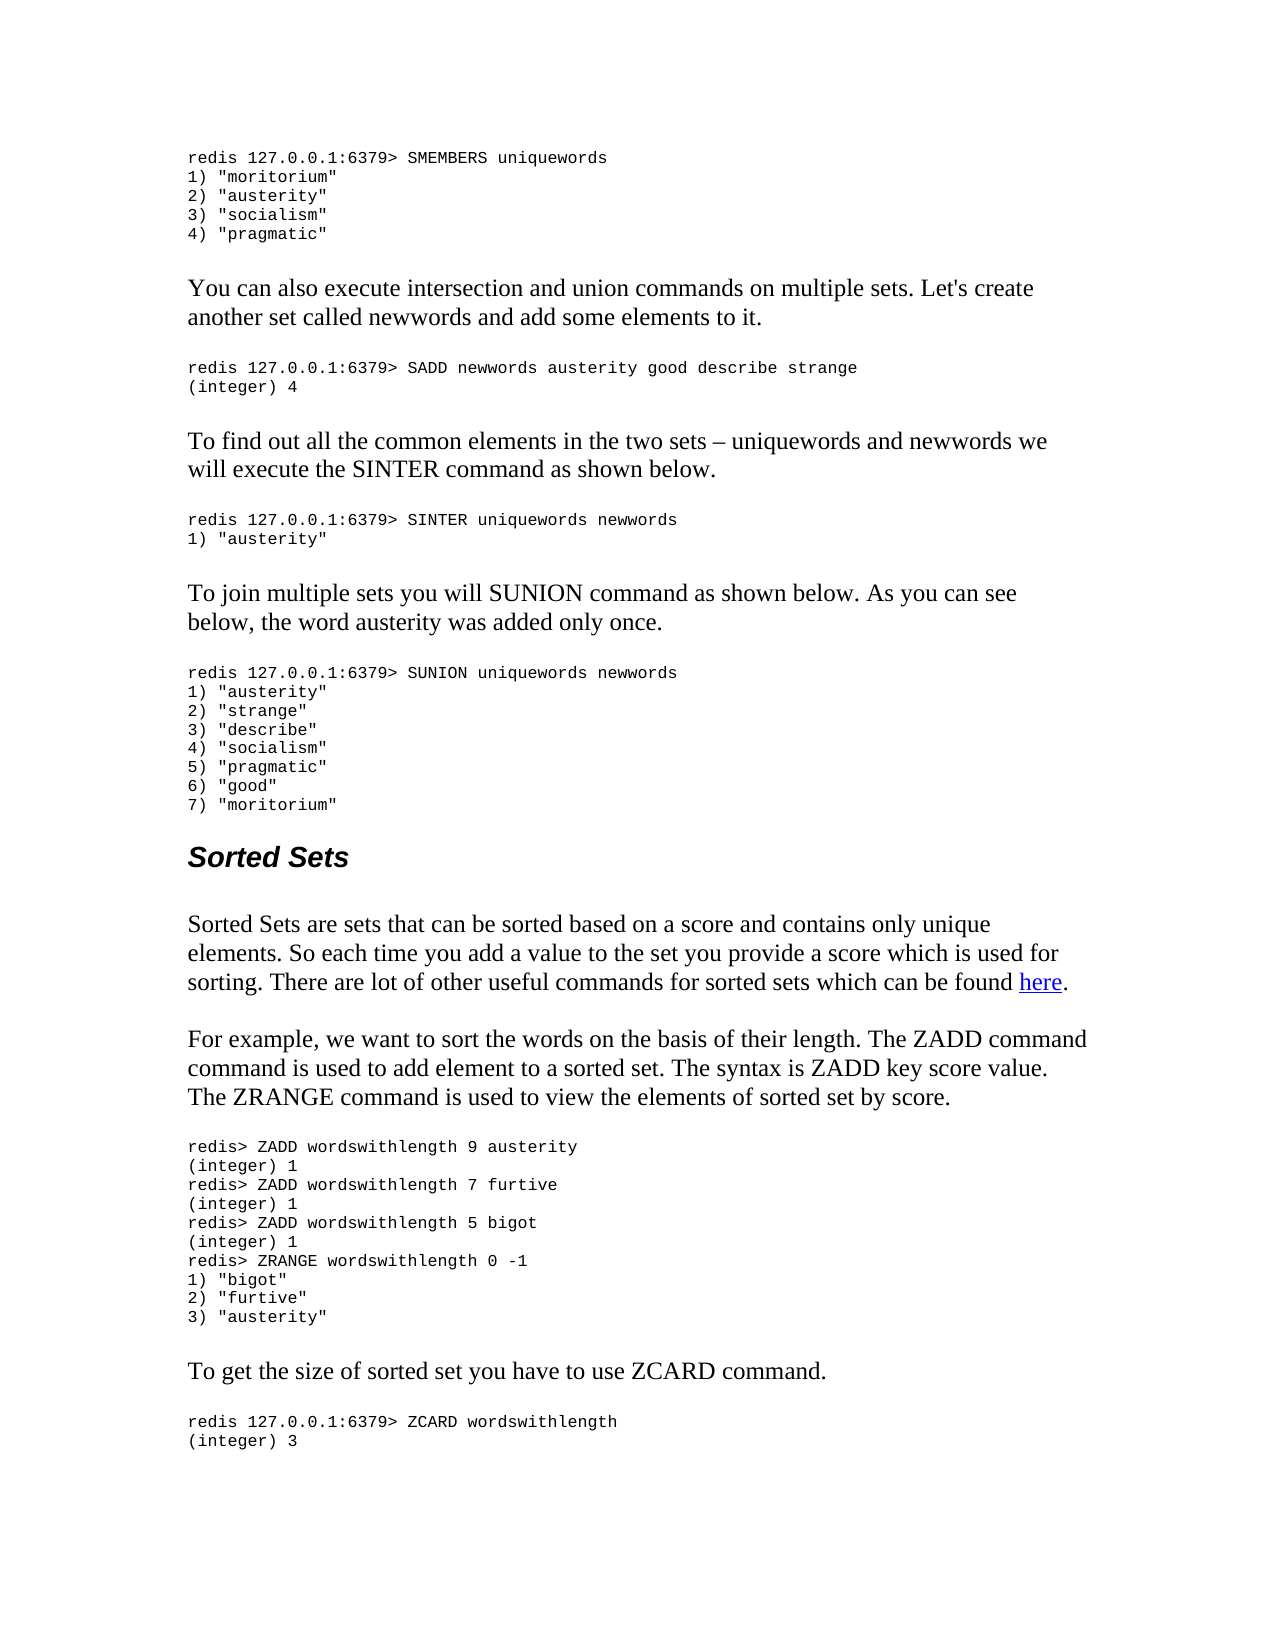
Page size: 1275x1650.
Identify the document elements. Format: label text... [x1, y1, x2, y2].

text 2) "furtive" [187, 1290, 1087, 1309]
text 3) "describe" [187, 721, 1087, 740]
text 1) "bigot" [187, 1271, 1087, 1290]
text 5) "pragmatic" [187, 759, 1087, 778]
text 2) "strange" [187, 702, 1087, 721]
text (integer) 1 [187, 1196, 1087, 1214]
text (integer) 1 [187, 1158, 1087, 1177]
text 3) "socialism" [187, 207, 1087, 225]
text 7) "moritorium" [187, 797, 1087, 816]
text 4) "pragmatic" [187, 225, 1087, 244]
text To join multiple sets you will SUNION command as shown below. As you can see below, the word austerity was added only once. [187, 578, 1087, 636]
text 2) "austerity" [187, 188, 1087, 207]
text For example, we want to sort the words on the basis of their length. The ZADD command command is used to add element to a sorted set. The syntax is ZADD key score value. The ZRANGE command is used to view the elements of sorted set by score. [187, 1024, 1087, 1110]
text 6) "good" [187, 778, 1087, 797]
text redis> ZADD wordswithlength 7 furtive [187, 1177, 1087, 1196]
text (integer) 3 [187, 1433, 1087, 1452]
text redis> ZRANGE wordswithlength 0 -1 [187, 1252, 1087, 1271]
text redis> ZADD wordswithlength 9 austerity [187, 1139, 1087, 1158]
text (integer) 4 [187, 378, 1087, 397]
text redis 127.0.0.1:6379> SUNION uniquewords newwords [187, 665, 1087, 683]
text 4) "socialism" [187, 740, 1087, 759]
text redis> ZADD wordswithlength 5 bigot [187, 1214, 1087, 1233]
text 3) "austerity" [187, 1309, 1087, 1328]
text (integer) 1 [187, 1233, 1087, 1252]
text To get the size of sorted set you have to use ZCARD command. [187, 1356, 1087, 1385]
text redis 127.0.0.1:6379> SINTER uniquewords newwords [187, 512, 1087, 531]
text redis 127.0.0.1:6379> SADD newwords austerity good describe strange [187, 359, 1087, 378]
text redis 127.0.0.1:6379> SMEMBERS uniquewords [187, 150, 1087, 169]
text You can also execute intersection and union commands on multiple sets. Let's create another set called newwords and add some elements to it. [187, 273, 1087, 331]
subtitle Sorted Sets [187, 841, 1087, 874]
text Sorted Sets are sets that can be sorted based on a score and contains only unique elements. So each time you add a value to the set you provide a score which is used for sorting. There are lot of other useful commands for sorted sets which can be found here. [187, 909, 1087, 995]
text redis 127.0.0.1:6379> ZCARD wordswithlength [187, 1414, 1087, 1433]
text 1) "moritorium" [187, 169, 1087, 188]
text To find out all the common elements in the two sets – uniquewords and newwords we will execute the SINTER command as shown below. [187, 426, 1087, 483]
text 1) "austerity" [187, 531, 1087, 550]
text 1) "austerity" [187, 683, 1087, 702]
